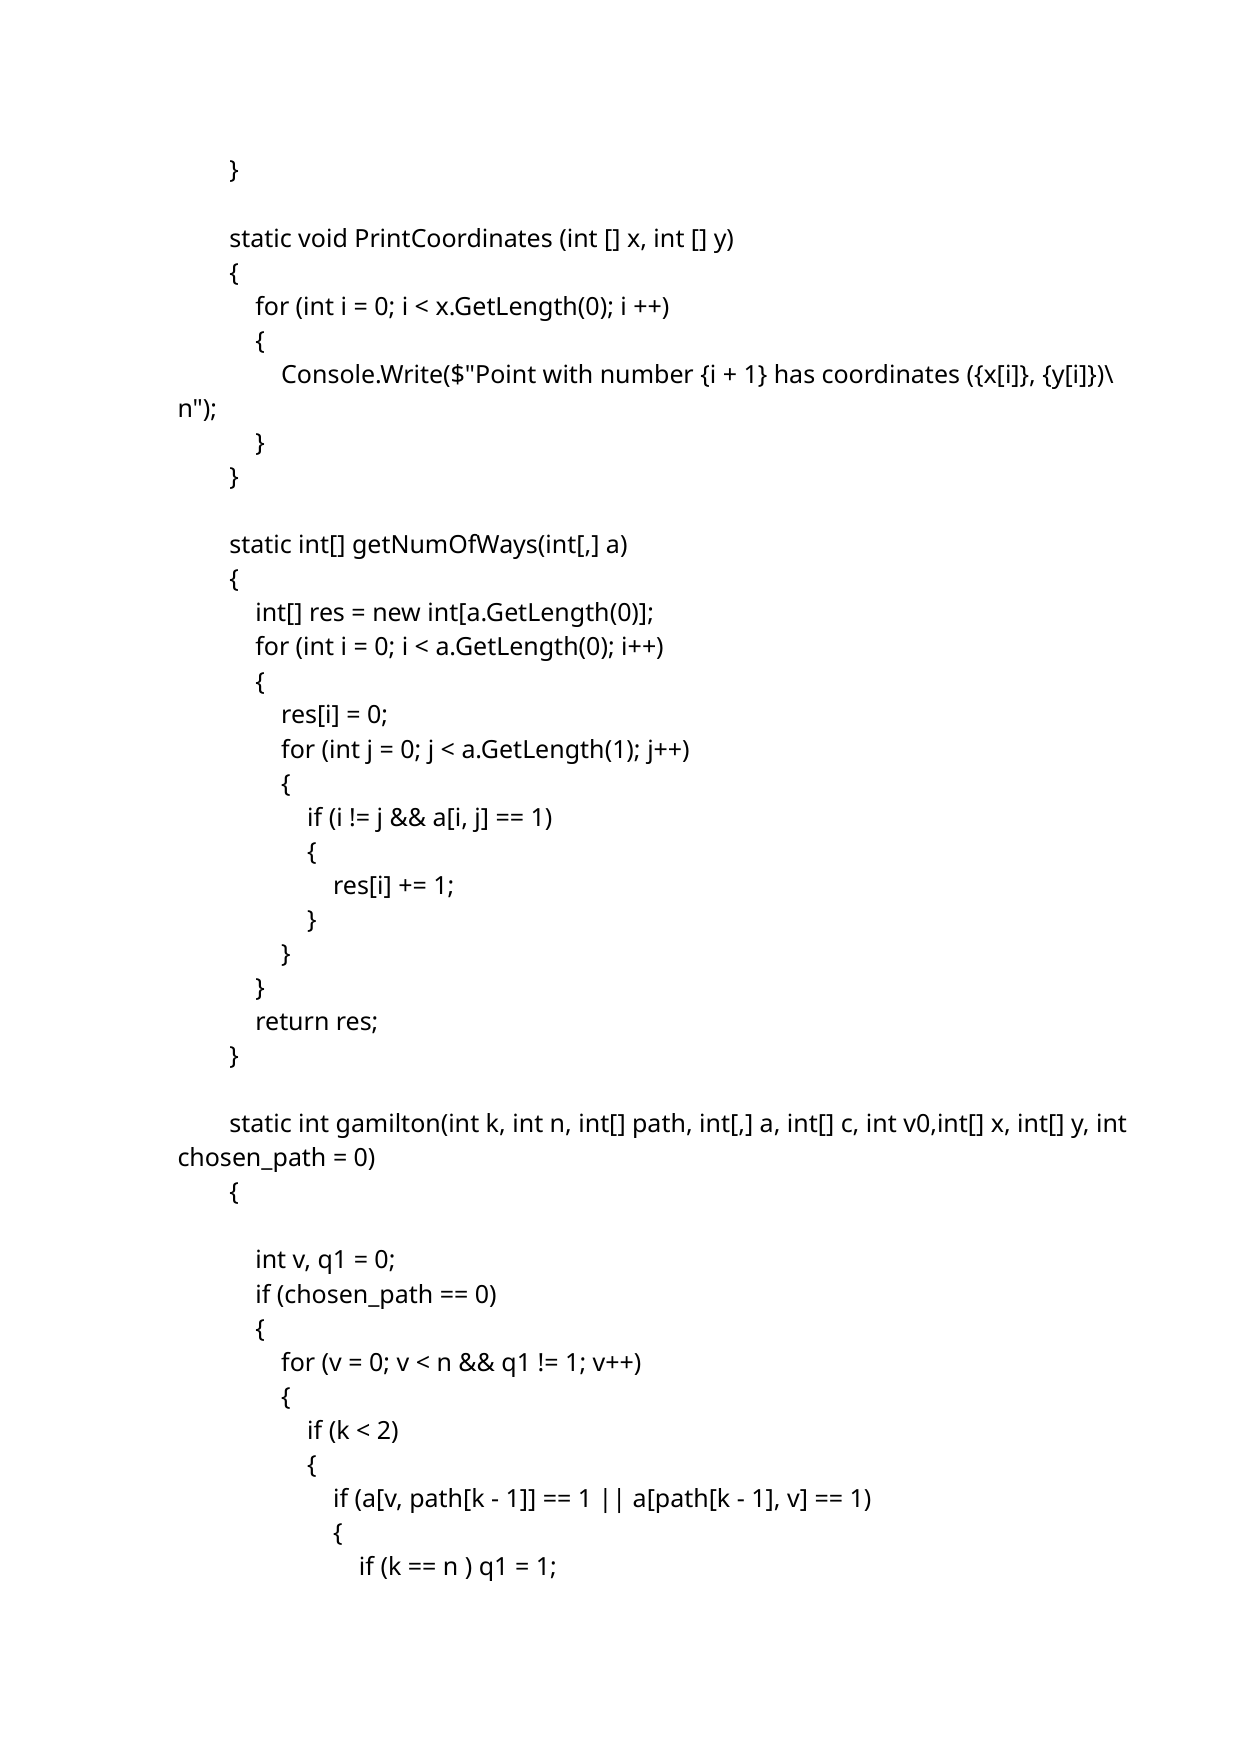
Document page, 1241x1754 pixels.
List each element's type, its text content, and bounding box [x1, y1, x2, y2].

text static int[] getNumOfWays(int[,] a) [177, 527, 1152, 561]
text Console.Write($"Point with number {i + 1} has coordinates ({x[i]}, {y[i]})\n"); [177, 357, 1152, 425]
text return res; [177, 1004, 1152, 1038]
text } [177, 425, 1152, 459]
text { [177, 765, 1152, 799]
text } [177, 936, 1152, 970]
text { [177, 1515, 1152, 1549]
text static int gamilton(int k, int n, int[] path, int[,] a, int[] c, int v0,int[] x, int[] y, int chosen_path = 0) [177, 1106, 1152, 1174]
text { [177, 561, 1152, 595]
text { [177, 1174, 1152, 1208]
text res[i] = 0; [177, 697, 1152, 731]
text int v, q1 = 0; [177, 1242, 1152, 1276]
text { [177, 833, 1152, 867]
text for (int i = 0; i < x.GetLength(0); i ++) [177, 288, 1152, 322]
text } [177, 459, 1152, 493]
text if (a[v, path[k - 1]] == 1 || a[path[k - 1], v] == 1) [177, 1481, 1152, 1515]
text } [177, 1038, 1152, 1072]
text } [177, 152, 1152, 186]
text if (chosen_path == 0) [177, 1276, 1152, 1310]
text } [177, 970, 1152, 1004]
text { [177, 254, 1152, 288]
text } [177, 902, 1152, 936]
text for (int j = 0; j < a.GetLength(1); j++) [177, 731, 1152, 765]
text for (int i = 0; i < a.GetLength(0); i++) [177, 629, 1152, 663]
text for (v = 0; v < n && q1 != 1; v++) [177, 1344, 1152, 1378]
text if (k < 2) [177, 1412, 1152, 1447]
text { [177, 1447, 1152, 1481]
text res[i] += 1; [177, 867, 1152, 902]
text { [177, 322, 1152, 357]
text static void PrintCoordinates (int [] x, int [] y) [177, 220, 1152, 254]
text if (i != j && a[i, j] == 1) [177, 799, 1152, 833]
text { [177, 663, 1152, 697]
text int[] res = new int[a.GetLength(0)]; [177, 595, 1152, 629]
text if (k == n ) q1 = 1; [177, 1549, 1152, 1583]
text { [177, 1310, 1152, 1344]
text { [177, 1378, 1152, 1412]
